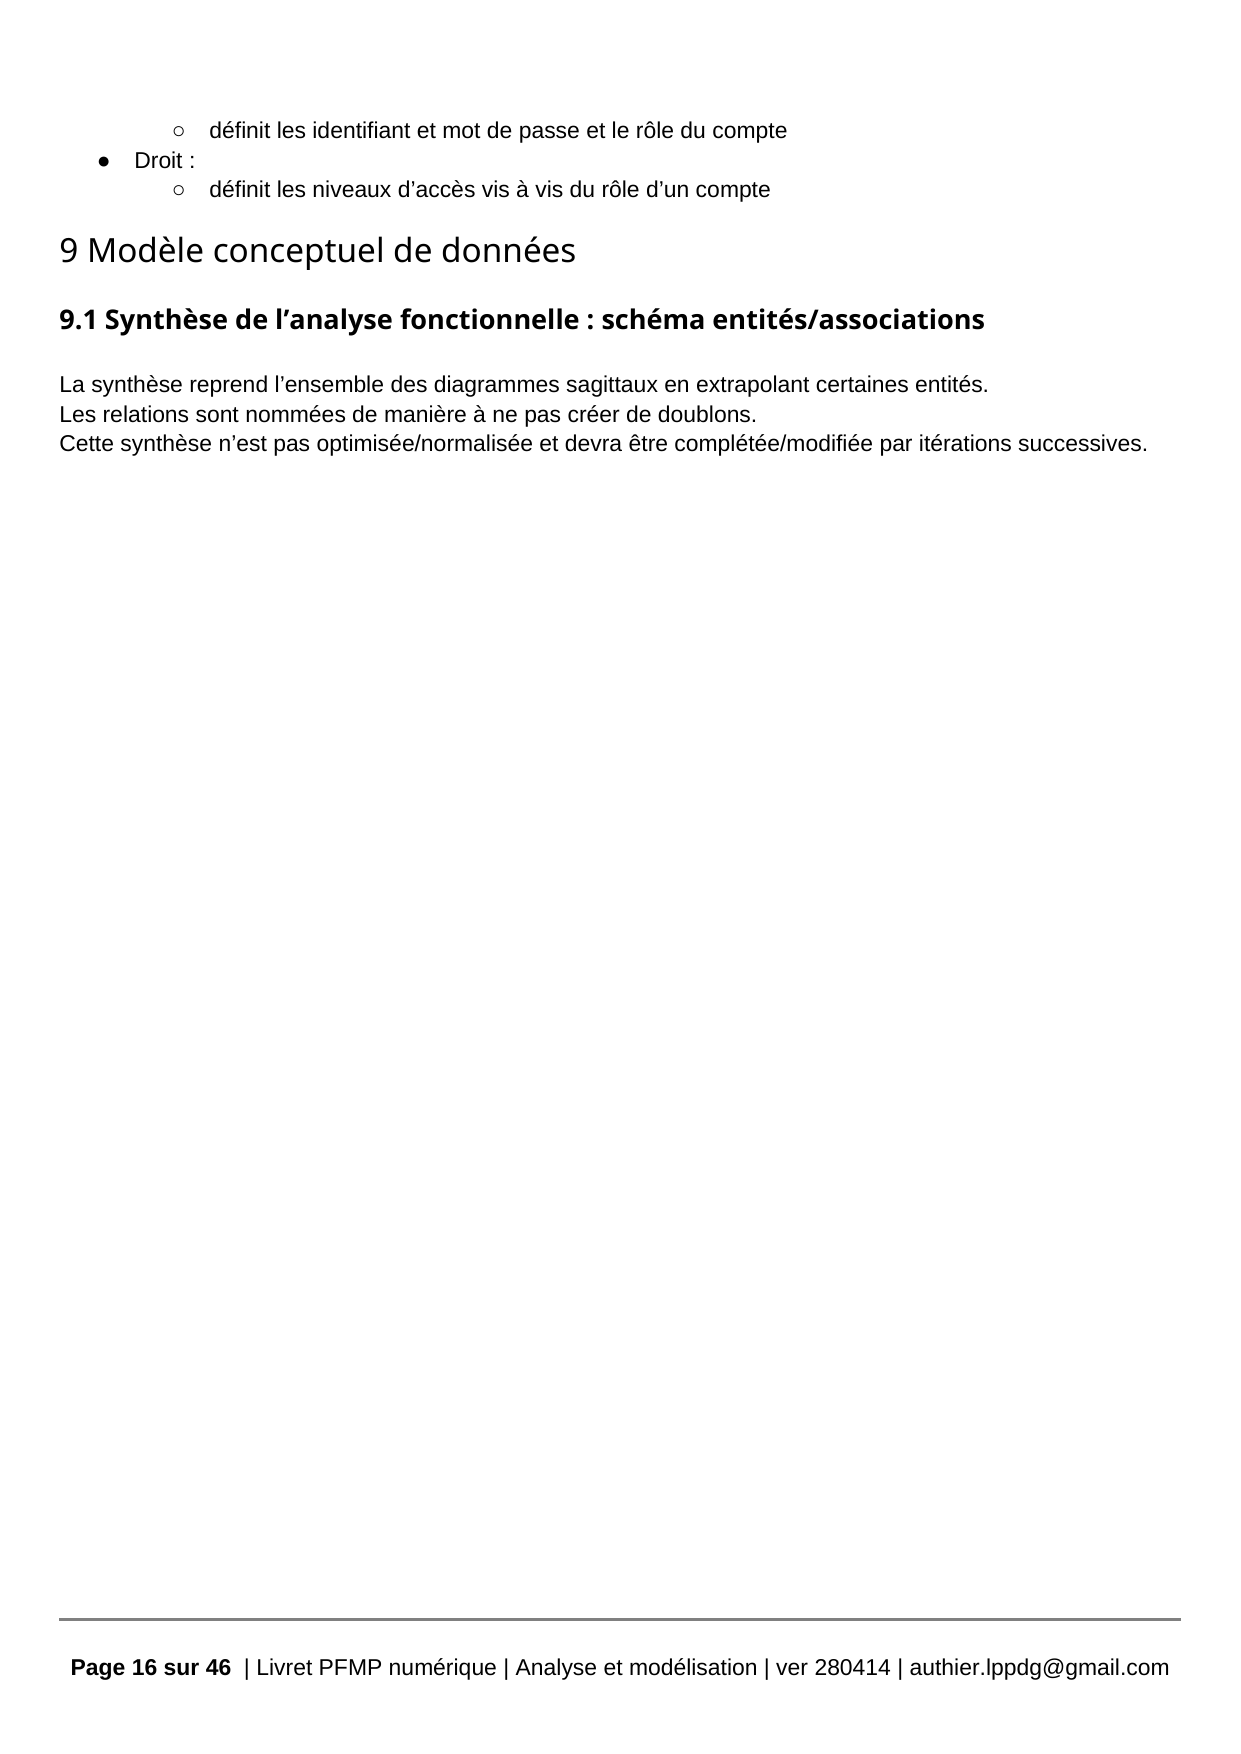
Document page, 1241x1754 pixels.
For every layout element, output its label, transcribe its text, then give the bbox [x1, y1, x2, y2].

text La synthèse reprend l’ensemble des diagrammes sagittaux en extrapolant certaines entités. [59, 372, 1181, 397]
list définit les niveaux d’accès vis à vis du rôle d’un compte [172, 177, 1181, 202]
text Cette synthèse n’est pas optimisée/normalisée et devra être complétée/modifiée par itérations successives. [59, 431, 1181, 456]
list définit les identifiant et mot de passe et le rôle du compte [172, 118, 1181, 144]
subtitle 9 Modèle conceptuel de données [59, 227, 1181, 272]
subtitle 9.1 Synthèse de l’analyse fonctionnelle : schéma entités/associations [59, 300, 1181, 337]
text Les relations sont nommées de manière à ne pas créer de doublons. [59, 401, 1181, 427]
list Droit : [97, 147, 1181, 173]
